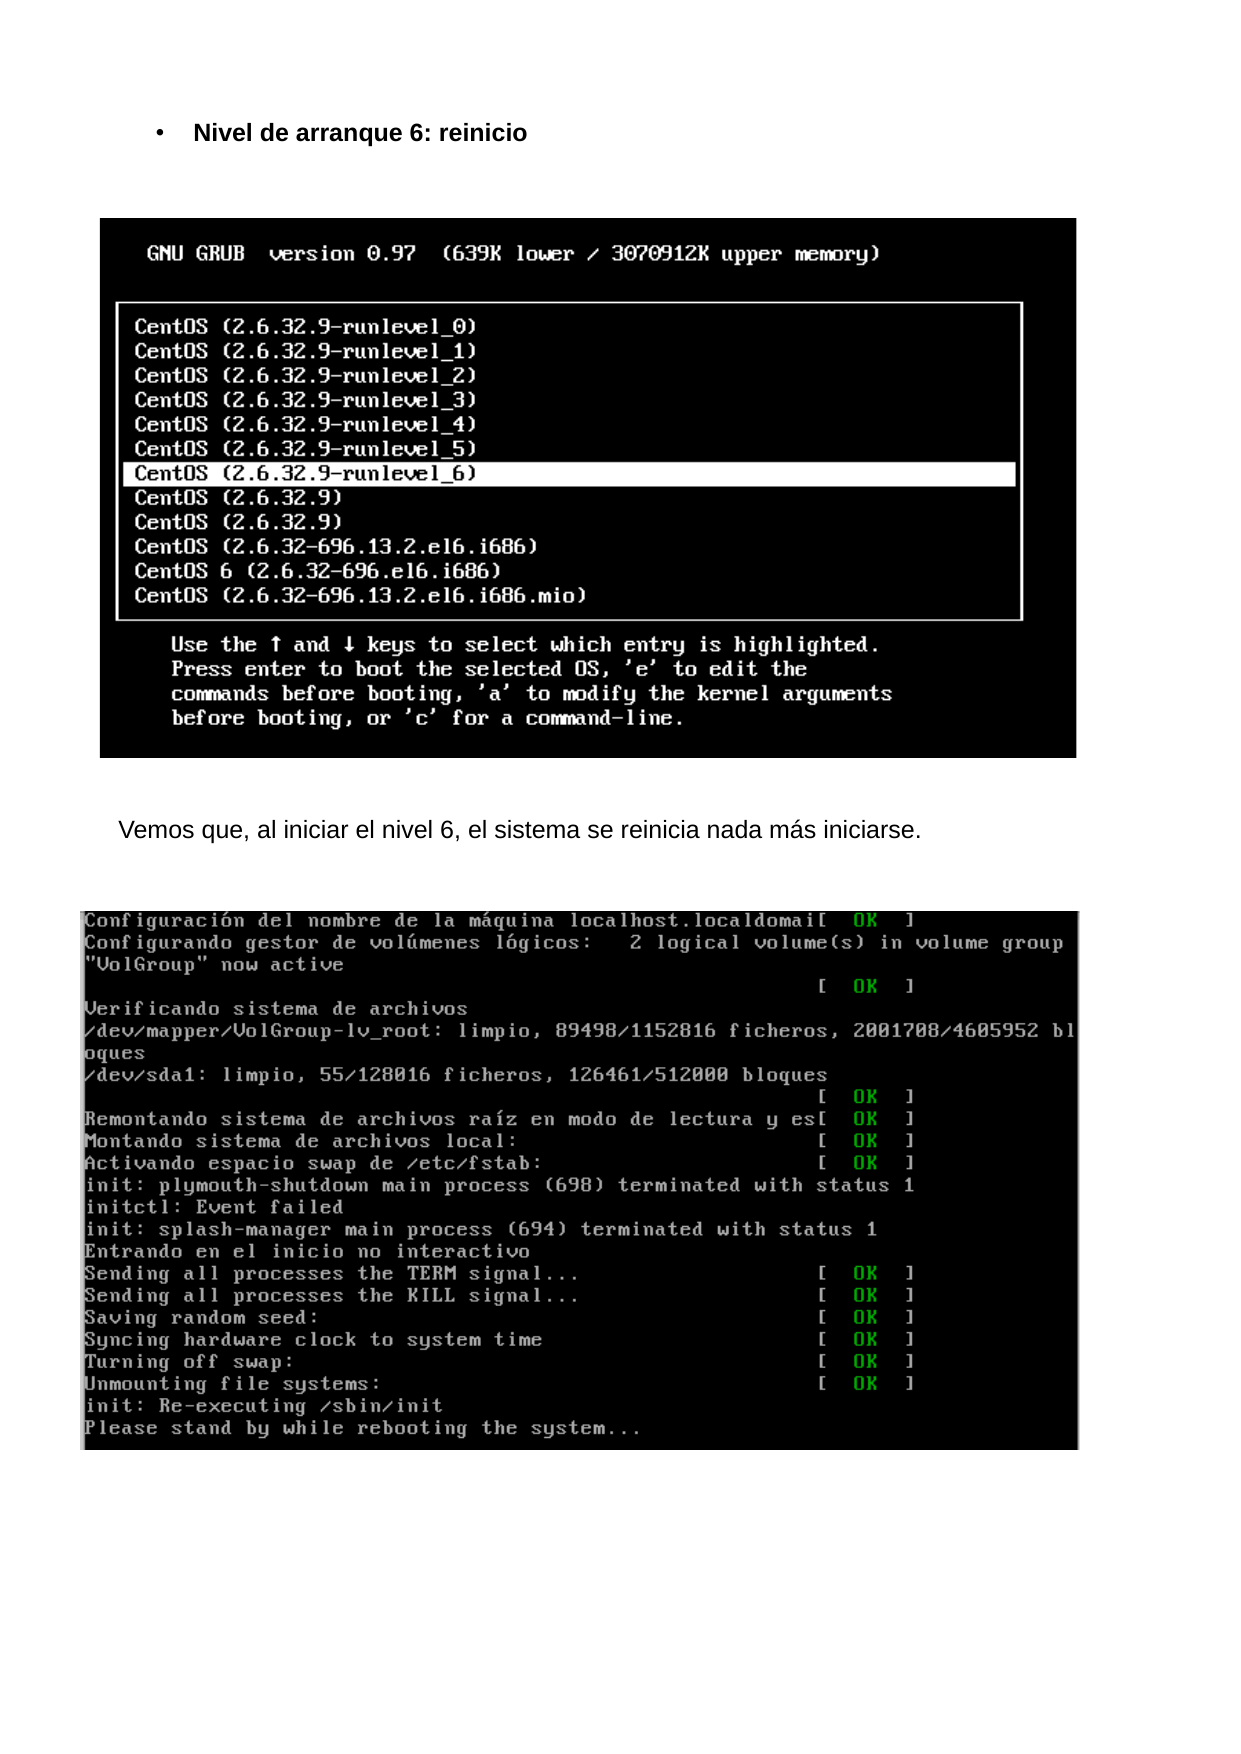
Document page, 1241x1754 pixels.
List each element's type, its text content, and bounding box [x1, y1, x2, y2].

picture [80, 911, 1080, 1450]
picture [99, 218, 1077, 758]
text Vemos que, al iniciar el nivel 6, el sistema se reinicia nada más iniciarse. [118, 815, 1122, 843]
list Nivel de arranque 6: reinicio [156, 118, 1122, 147]
